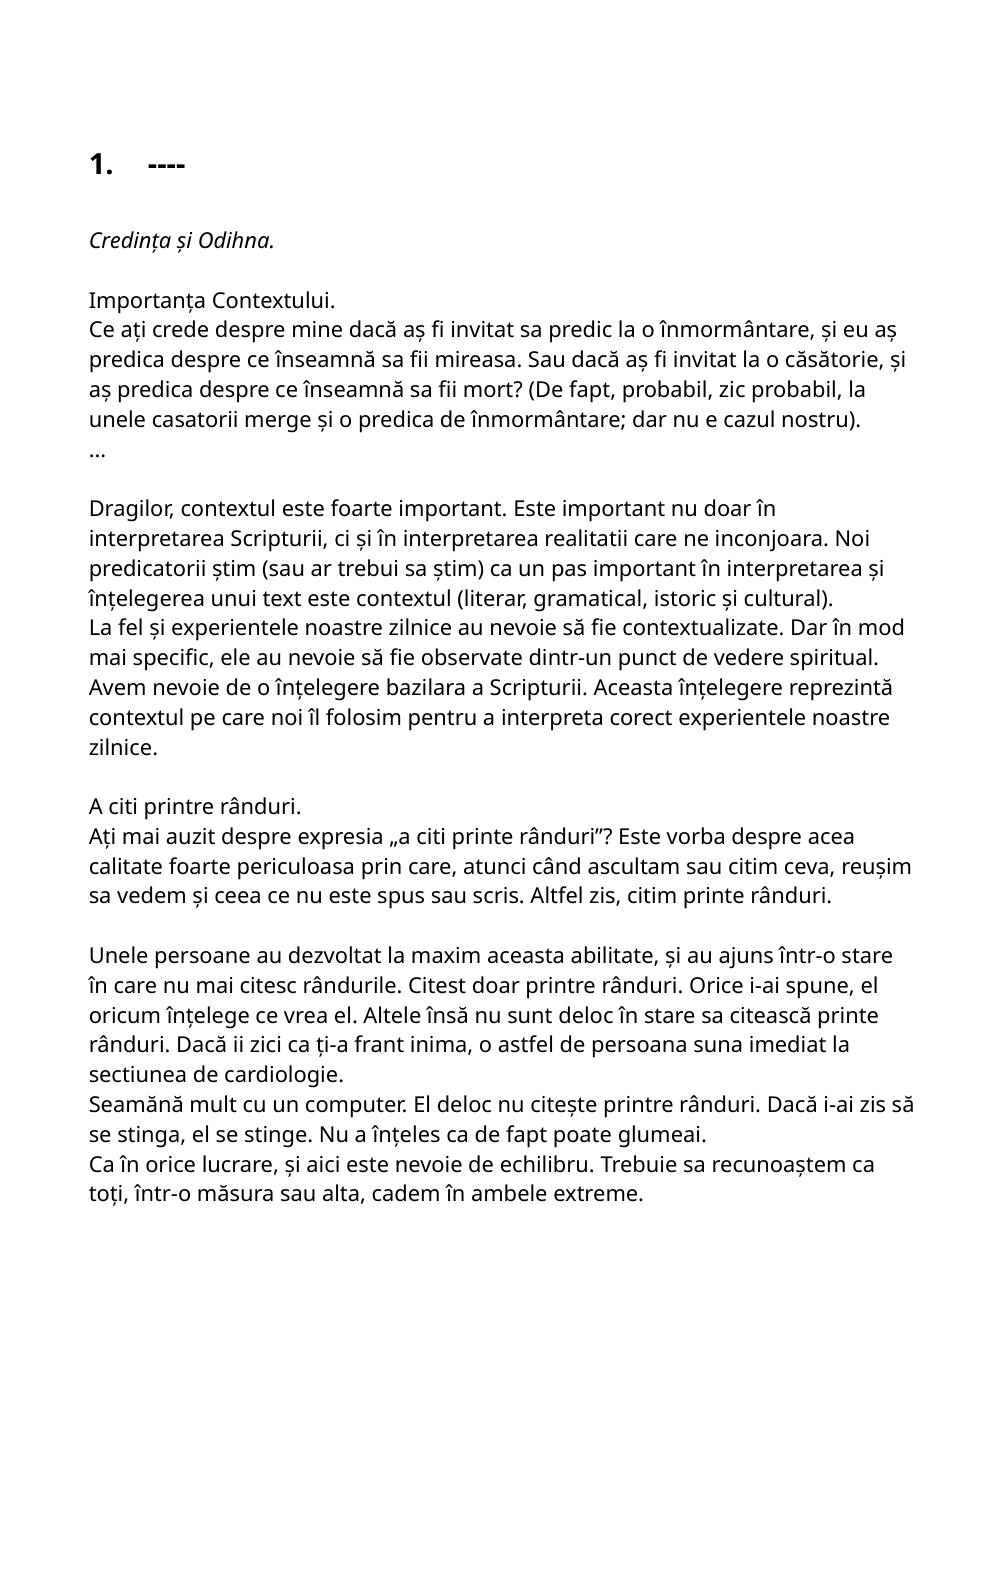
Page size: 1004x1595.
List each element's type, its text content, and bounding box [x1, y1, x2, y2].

text Ce ați crede despre mine dacă aș fi invitat sa predic la o înmormântare, și eu aș predica despre ce înseamnă sa fii mireasa. Sau dacă aș fi invitat la o căsătorie, și aș predica despre ce înseamnă sa fii mort? (De fapt, probabil, zic probabil, la unele casatorii merge și o predica de înmormântare; dar nu e cazul nostru). [88, 314, 915, 434]
text Ați mai auzit despre expresia „a citi printe rânduri”? Este vorba despre acea calitate foarte periculoasa prin care, atunci când ascultam sau citim ceva, reușim sa vedem și ceea ce nu este spus sau scris. Altfel zis, citim printe rânduri. [88, 821, 915, 910]
text Unele persoane au dezvoltat la maxim aceasta abilitate, și au ajuns într-o stare în care nu mai citesc rândurile. Citest doar printre rânduri. Orice i-ai spune, el oricum înțelege ce vrea el. Altele însă nu sunt deloc în stare sa citească printe rânduri. Dacă ii zici ca ți-a frant inima, o astfel de persoana suna imediat la sectiunea de cardiologie. [88, 940, 915, 1089]
text A citi printre rânduri. [88, 791, 915, 821]
text Credința și Odihna. [88, 225, 915, 255]
text Dragilor, contextul este foarte important. Este important nu doar în interpretarea Scripturii, ci și în interpretarea realitatii care ne inconjoara. Noi predicatorii știm (sau ar trebui sa știm) ca un pas important în interpretarea și înțelegerea unui text este contextul (literar, gramatical, istoric și cultural). [88, 493, 915, 612]
subtitle ---- [88, 143, 915, 183]
text Ca în orice lucrare, și aici este nevoie de echilibru. Trebuie sa recunoaștem ca toți, într-o măsura sau alta, cadem în ambele extreme. [88, 1149, 915, 1208]
text La fel și experientele noastre zilnice au nevoie să fie contextualizate. Dar în mod mai specific, ele au nevoie să fie observate dintr-un punct de vedere spiritual. Avem nevoie de o înțelegere bazilara a Scripturii. Aceasta înțelegere reprezintă contextul pe care noi îl folosim pentru a interpreta corect experientele noastre zilnice. [88, 612, 915, 761]
text Seamănă mult cu un computer. El deloc nu citește printre rânduri. Dacă i-ai zis să se stinga, el se stinge. Nu a înțeles ca de fapt poate glumeai. [88, 1089, 915, 1149]
text ... [88, 434, 915, 463]
text Importanța Contextului. [88, 285, 915, 314]
